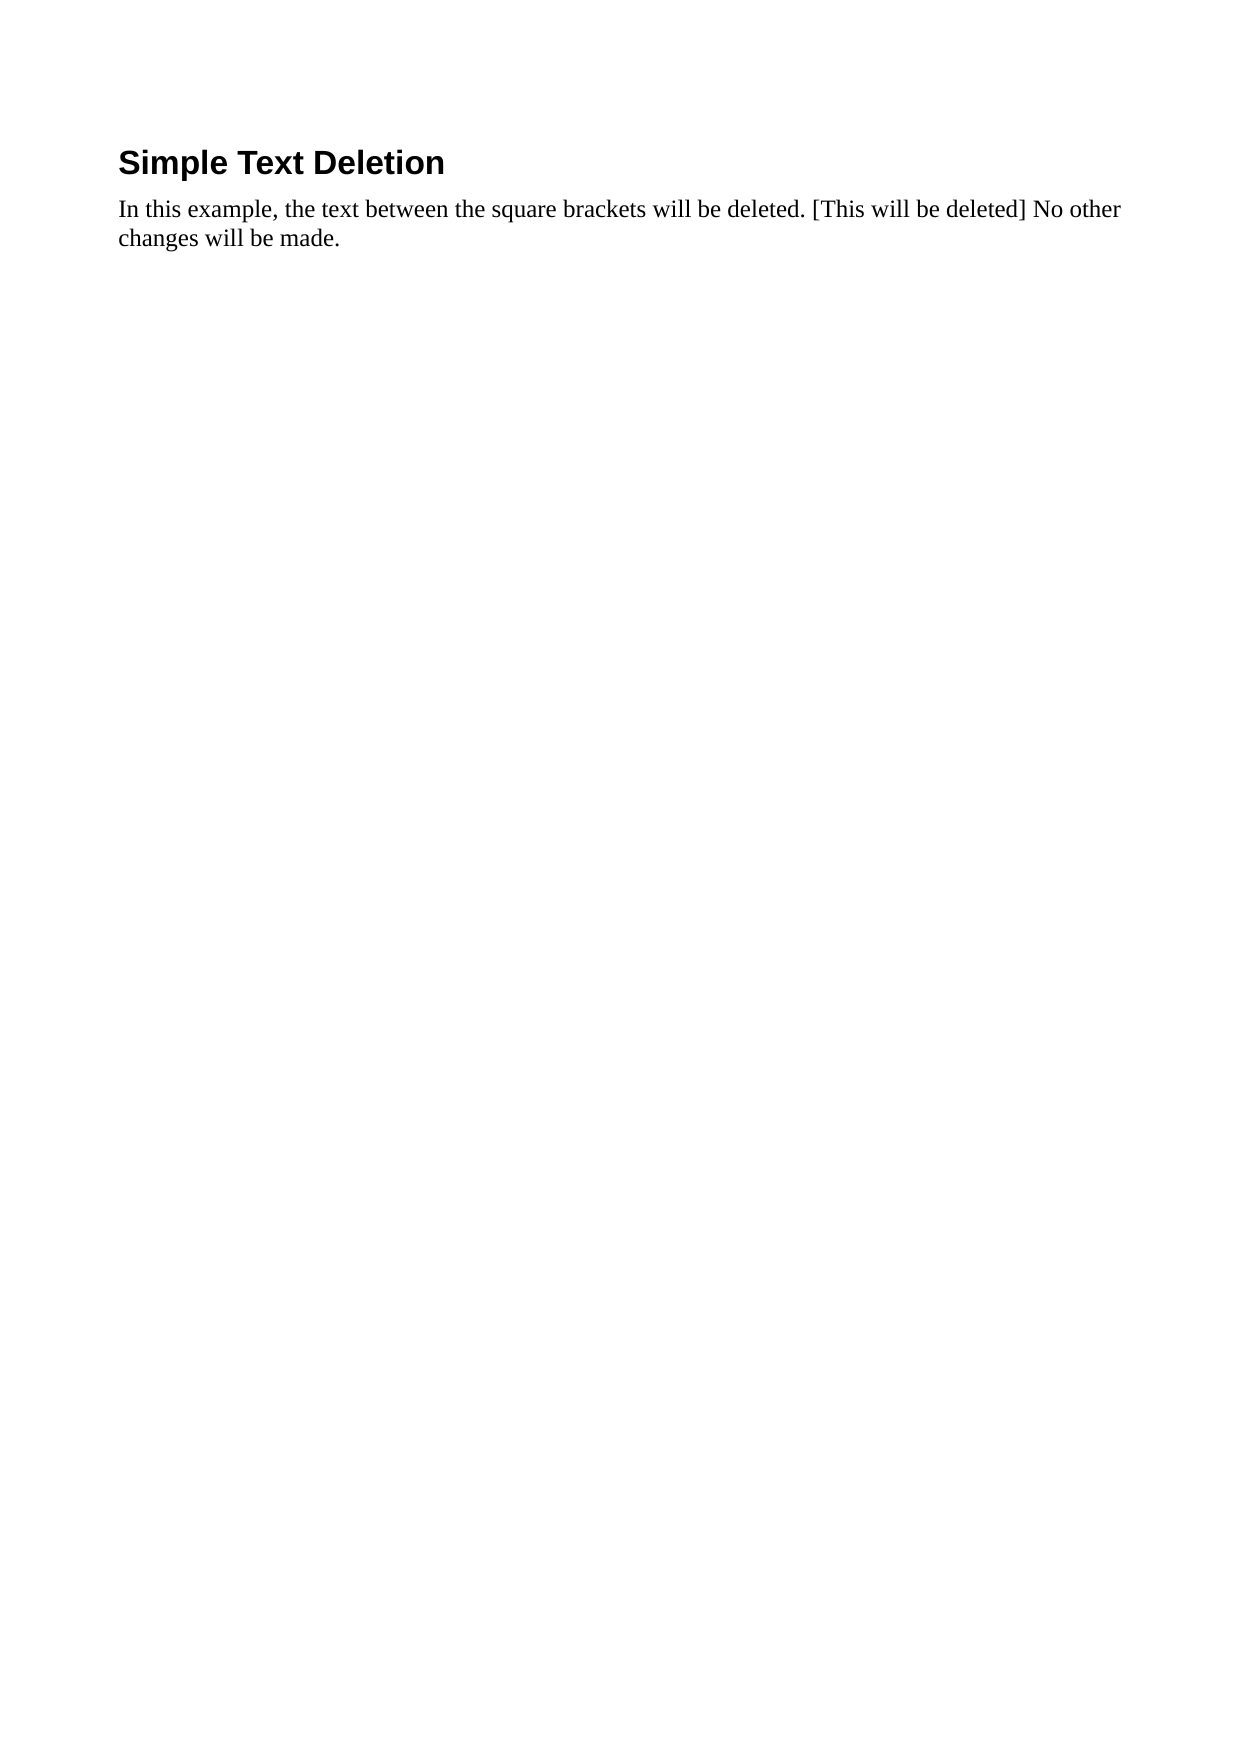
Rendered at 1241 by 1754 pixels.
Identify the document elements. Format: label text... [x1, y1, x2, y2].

text In this example, the text between the square brackets will be deleted. [This will be deleted] No other changes will be made. [118, 194, 1122, 252]
subtitle Simple Text Deletion [118, 143, 1122, 182]
